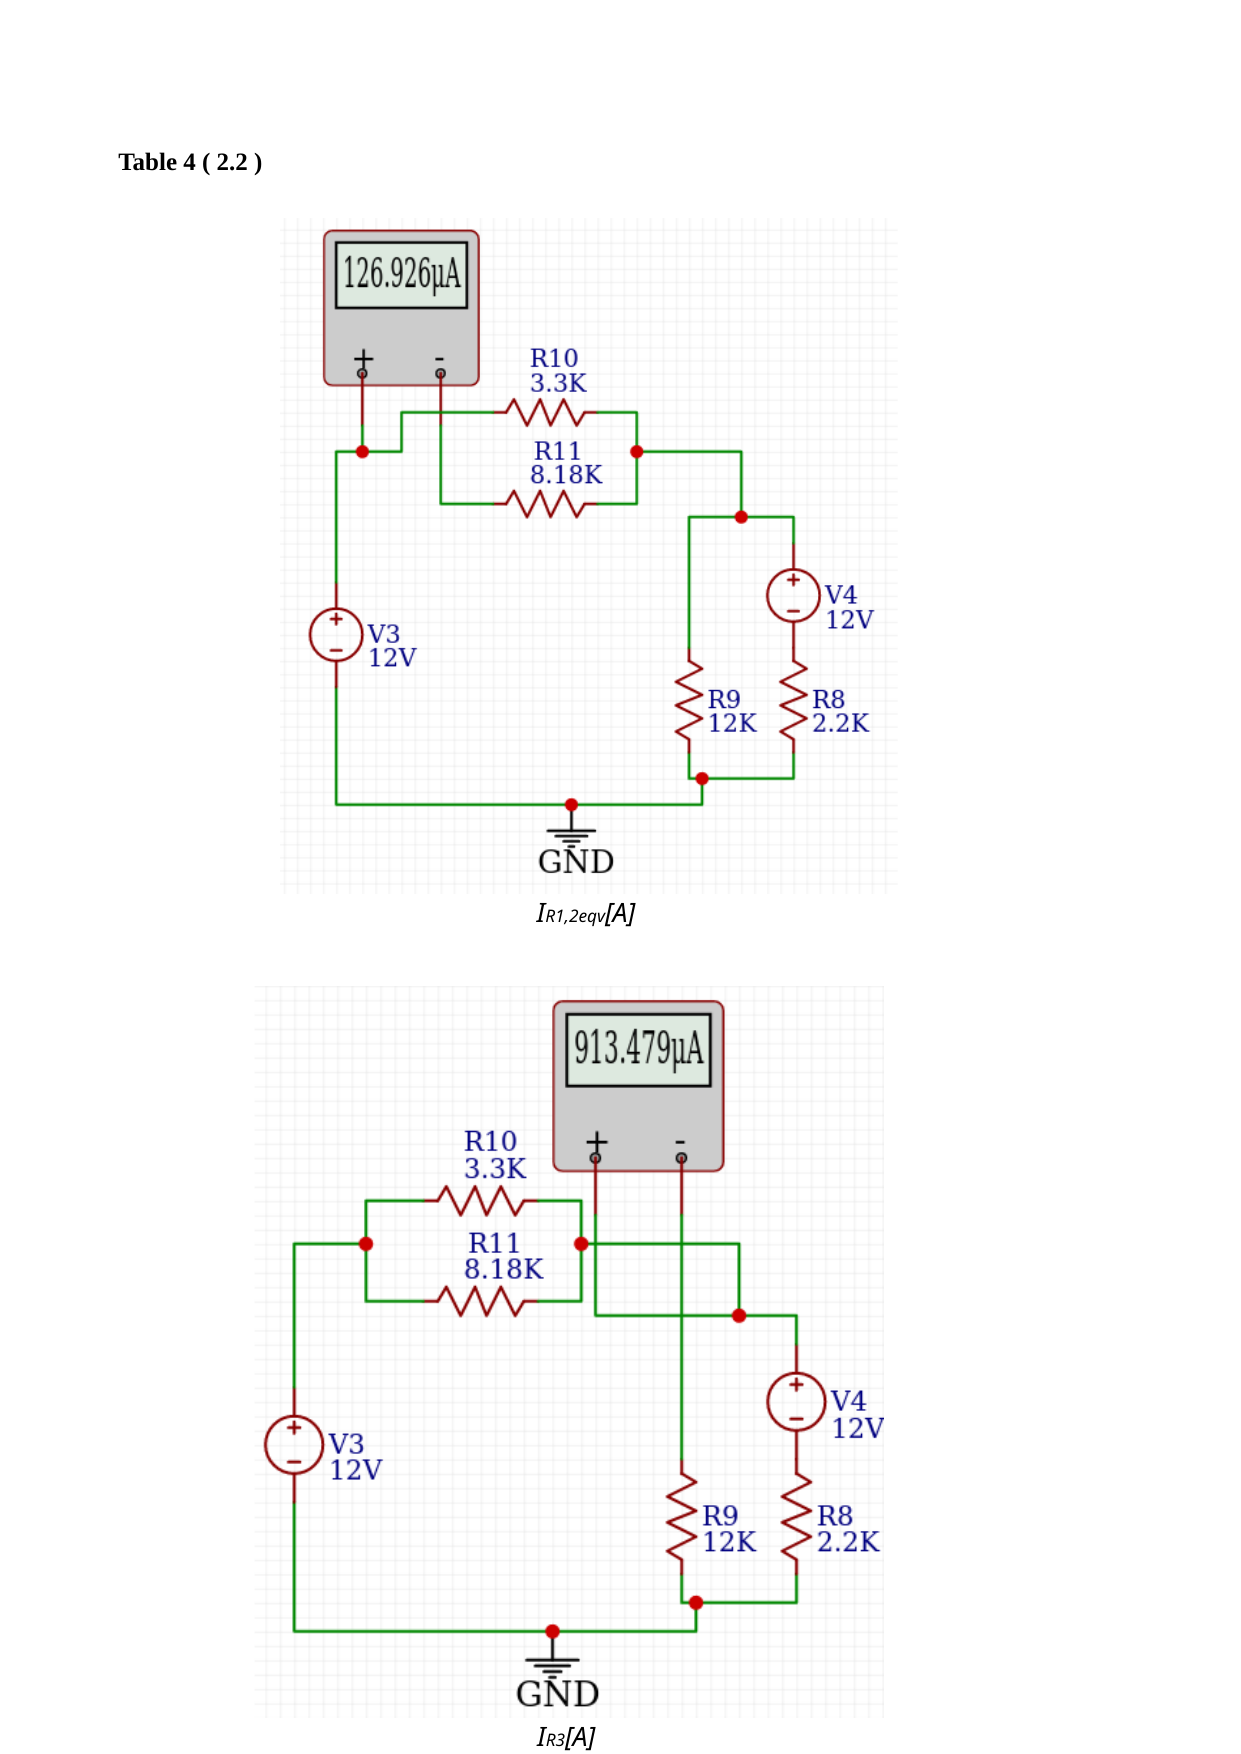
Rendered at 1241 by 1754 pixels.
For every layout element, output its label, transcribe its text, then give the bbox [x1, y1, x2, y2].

picture [254, 986, 884, 1718]
picture [280, 218, 898, 894]
text IR3[A] [254, 1718, 884, 1754]
text IR1,2eqv[A] [230, 219, 948, 930]
text Table 4 ( 2.2 ) [118, 147, 1122, 176]
